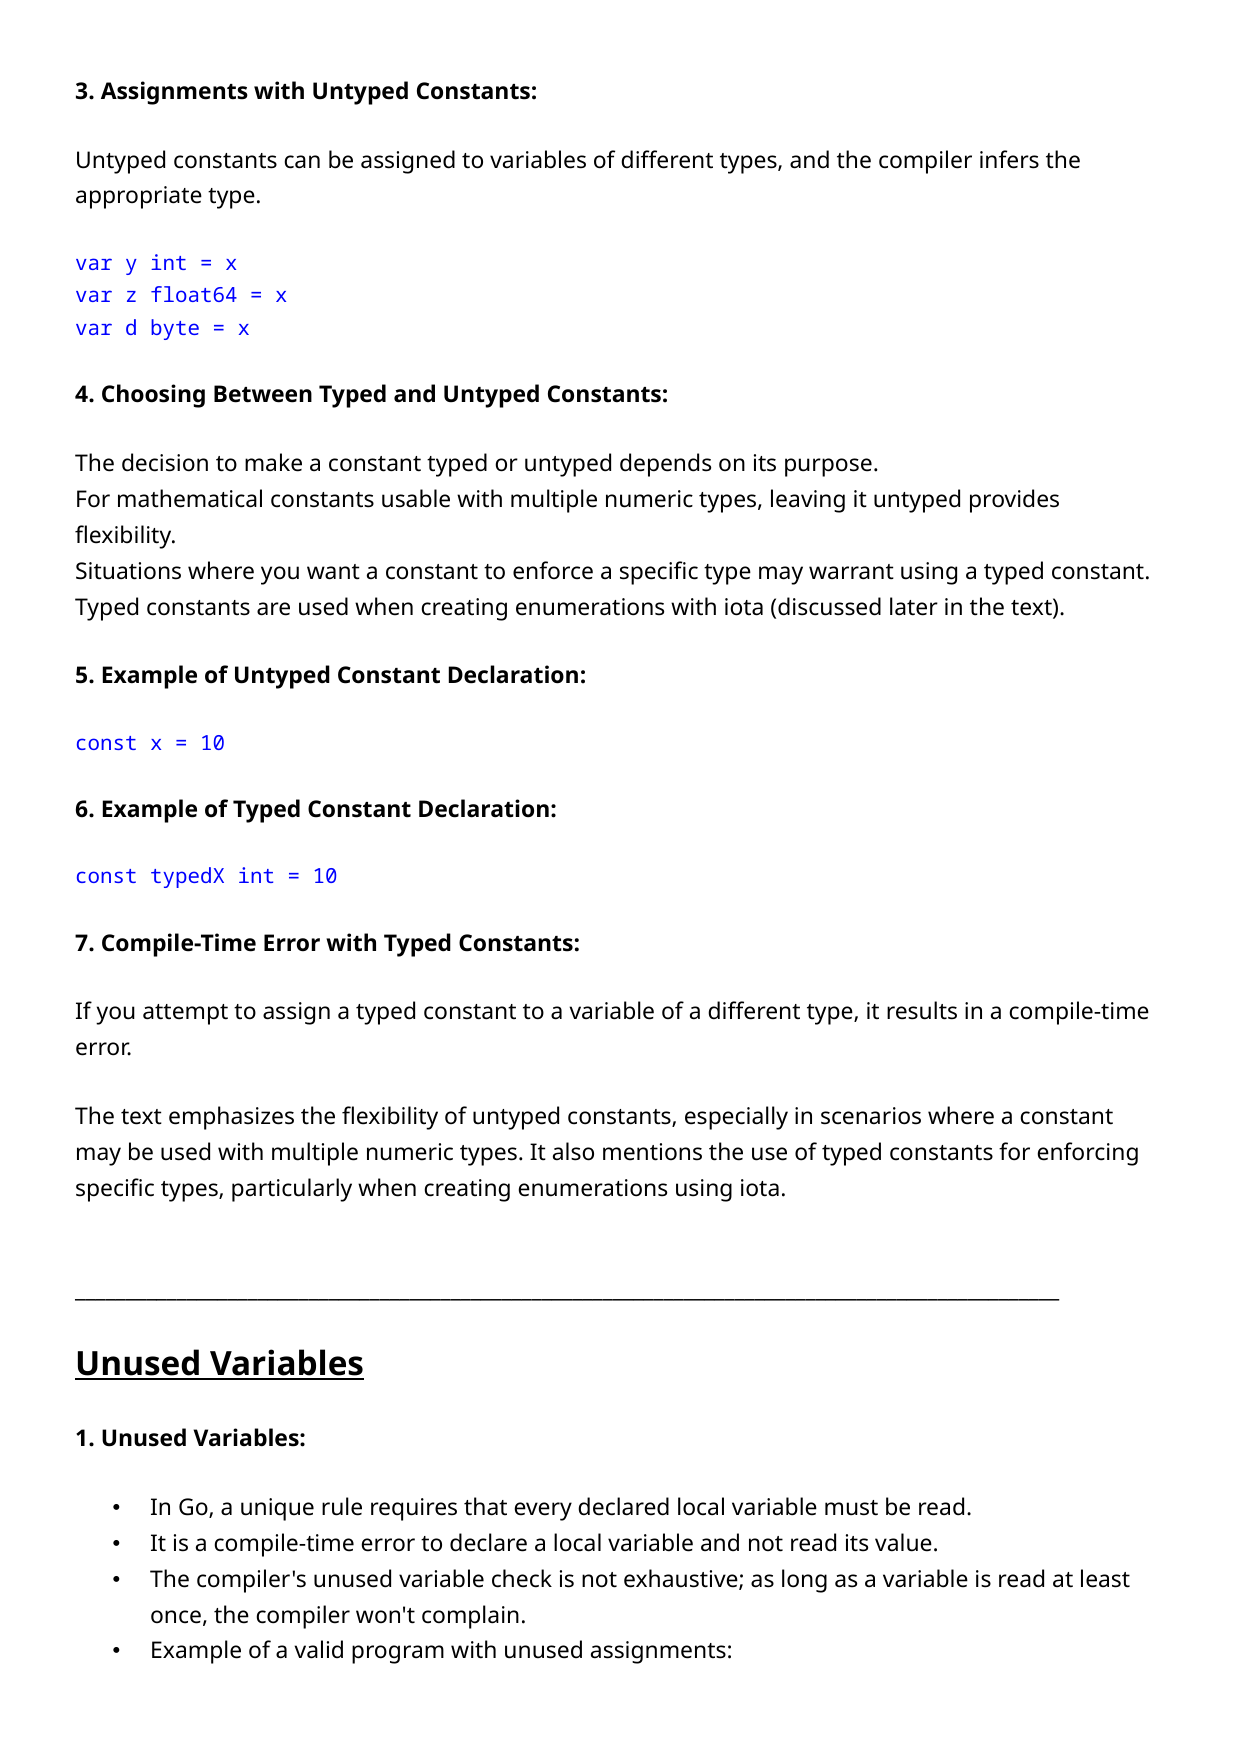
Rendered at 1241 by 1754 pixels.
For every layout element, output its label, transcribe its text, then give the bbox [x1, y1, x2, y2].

text var y int = x [75, 248, 1166, 276]
text const x = 10 [75, 728, 1166, 756]
text If you attempt to assign a typed constant to a variable of a different type, it results in a compile-time error. [75, 995, 1166, 1062]
text 5. Example of Untyped Constant Declaration: [75, 659, 1166, 691]
text 4. Choosing Between Typed and Untyped Constants: [75, 378, 1166, 410]
list The compiler's unused variable check is not exhaustive; as long as a variable is read at least once, the compiler won't complain. [112, 1563, 1166, 1630]
text Situations where you want a constant to enforce a specific type may warrant using a typed constant. [75, 555, 1166, 586]
text For mathematical constants usable with multiple numeric types, leaving it untyped provides flexibility. [75, 483, 1166, 550]
text var z float64 = x [75, 281, 1166, 309]
text 3. Assignments with Untyped Constants: [75, 75, 1166, 106]
text The decision to make a constant typed or untyped depends on its purpose. [75, 447, 1166, 478]
list In Go, a unique rule requires that every declared local variable must be read. [112, 1491, 1166, 1522]
text The text emphasizes the flexibility of untyped constants, especially in scenarios where a constant may be used with multiple numeric types. It also mentions the use of typed constants for enforcing specific types, particularly when creating enumerations using iota. [75, 1100, 1166, 1203]
text 6. Example of Typed Constant Declaration: [75, 793, 1166, 824]
text 7. Compile-Time Error with Typed Constants: [75, 927, 1166, 958]
list Example of a valid program with unused assignments: [112, 1634, 1166, 1666]
text var d byte = x [75, 313, 1166, 342]
text 1. Unused Variables: [75, 1422, 1166, 1453]
text Typed constants are used when creating enumerations with iota (discussed later in the text). [75, 591, 1166, 622]
text Unused Variables [75, 1339, 1166, 1385]
list It is a compile-time error to declare a local variable and not read its value. [112, 1527, 1166, 1558]
text _________________________________________________________________________________________________ [75, 1273, 1166, 1304]
text Untyped constants can be assigned to variables of different types, and the compiler infers the appropriate type. [75, 143, 1166, 211]
text const typedX int = 10 [75, 862, 1166, 890]
